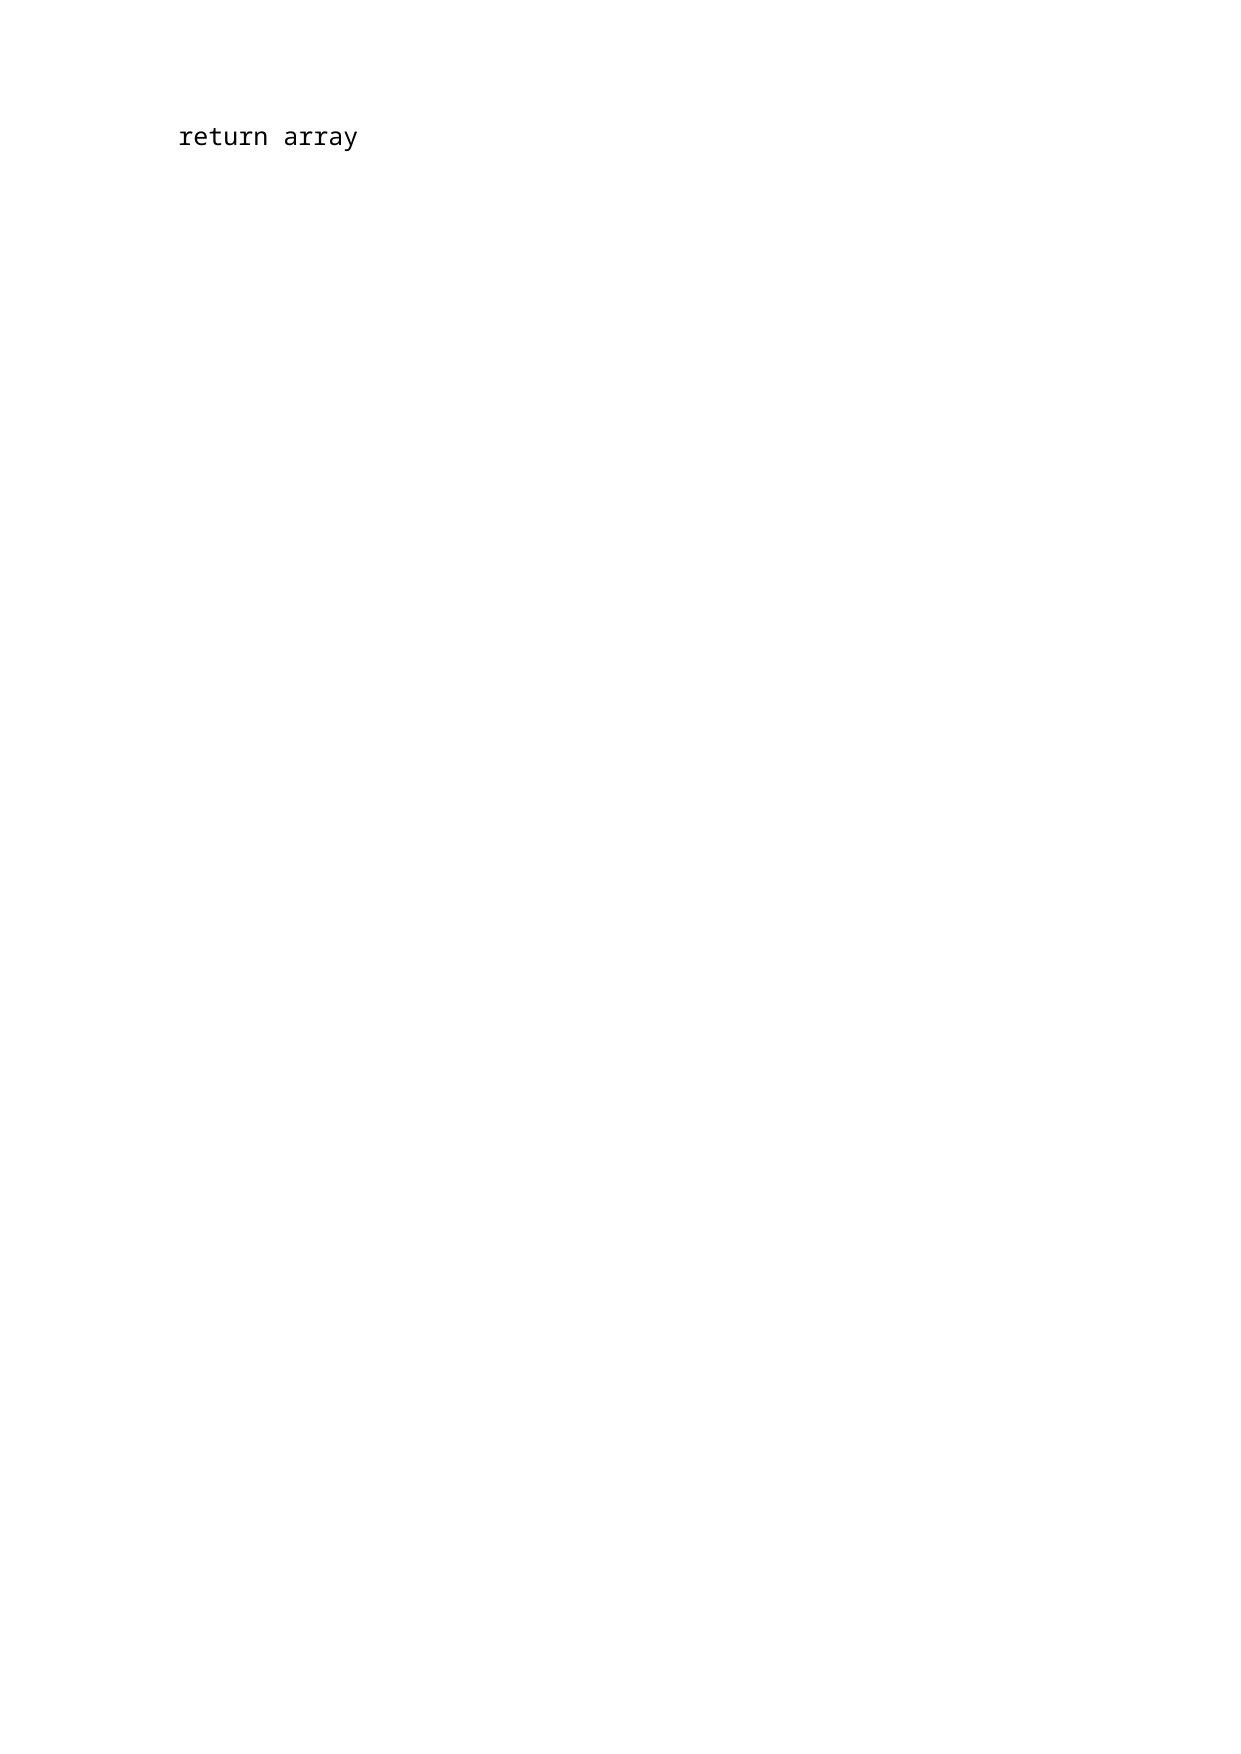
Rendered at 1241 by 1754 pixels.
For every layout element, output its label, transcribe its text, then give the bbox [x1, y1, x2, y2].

text return array [118, 118, 1122, 152]
